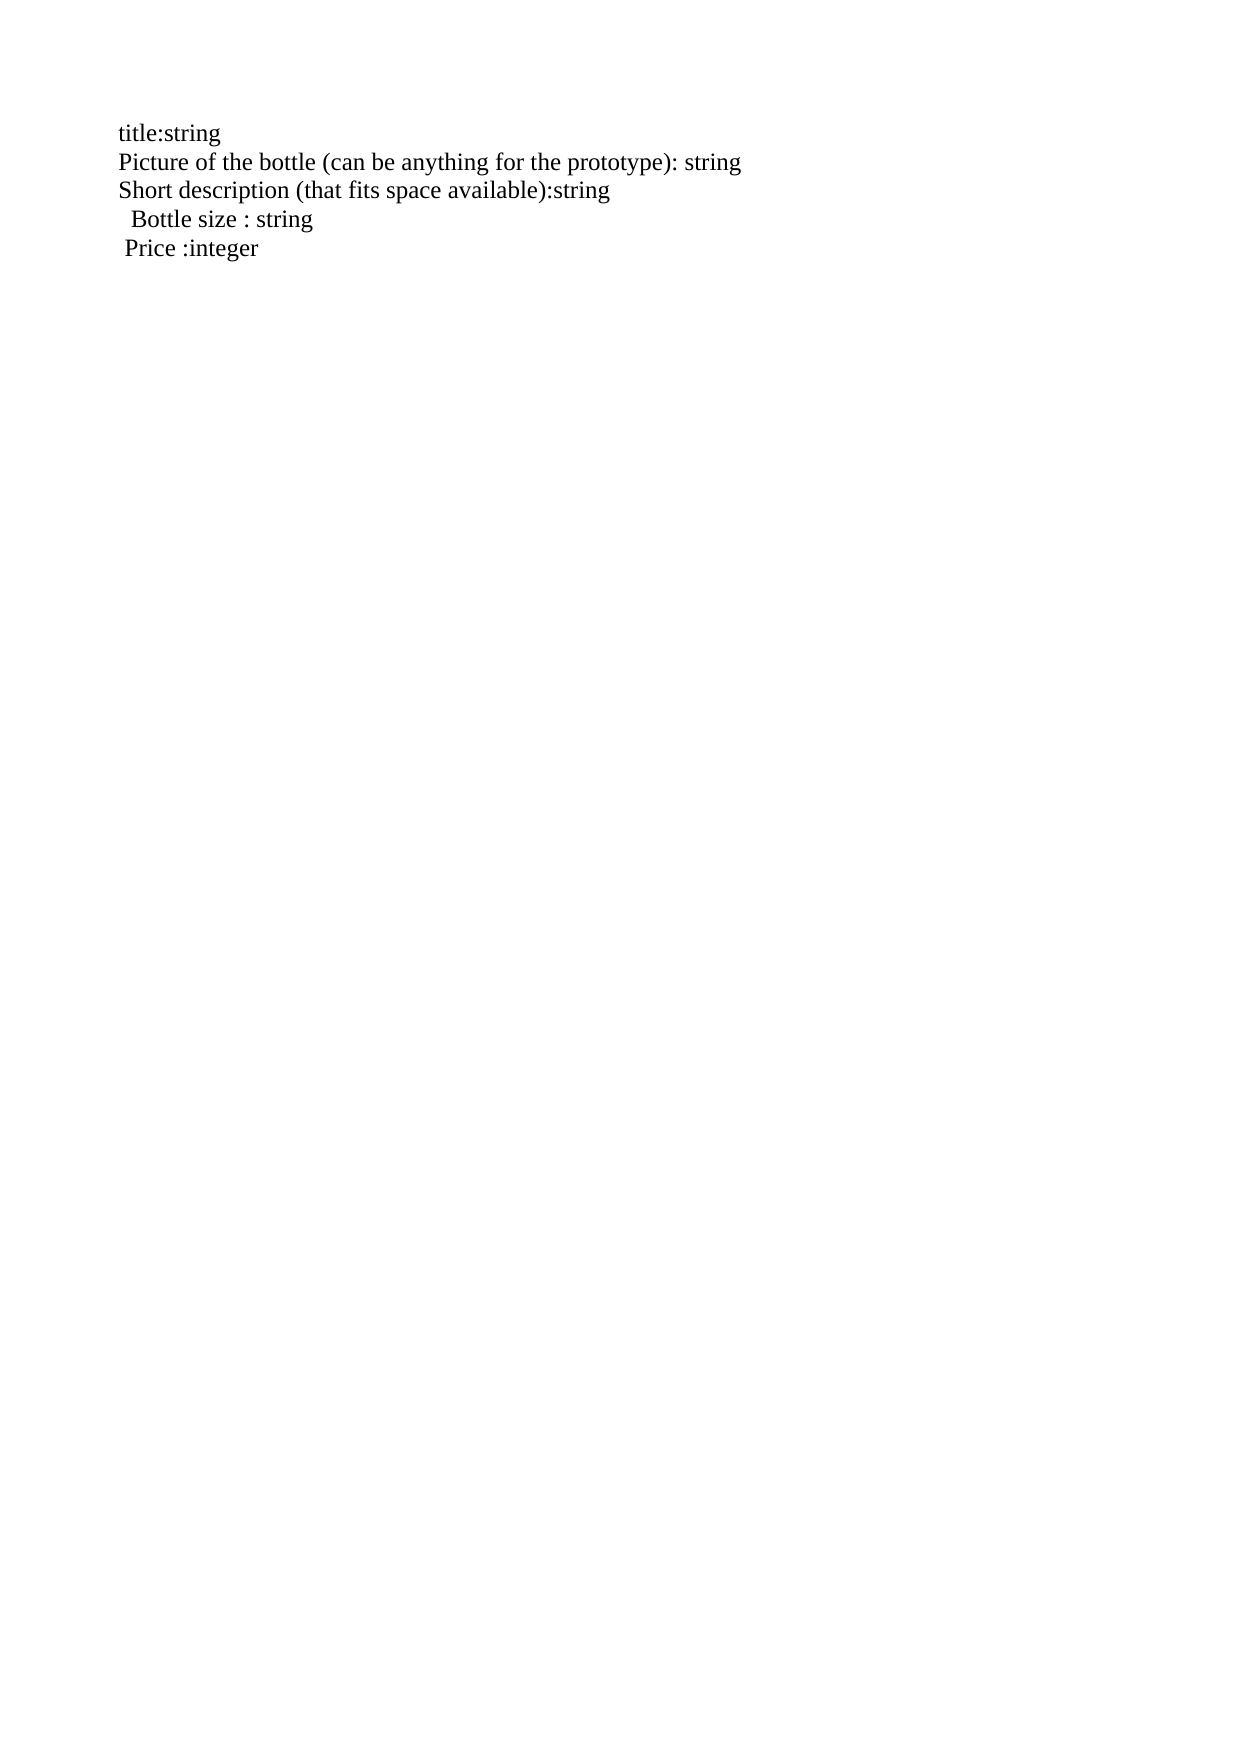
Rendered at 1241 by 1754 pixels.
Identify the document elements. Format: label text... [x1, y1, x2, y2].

text Picture of the bottle (can be anything for the prototype): string [118, 147, 1122, 176]
text Short description (that fits space available):string [118, 176, 1122, 204]
text Price :integer [118, 233, 1122, 262]
text Bottle size : string [118, 204, 1122, 233]
text title:string [118, 118, 1122, 147]
